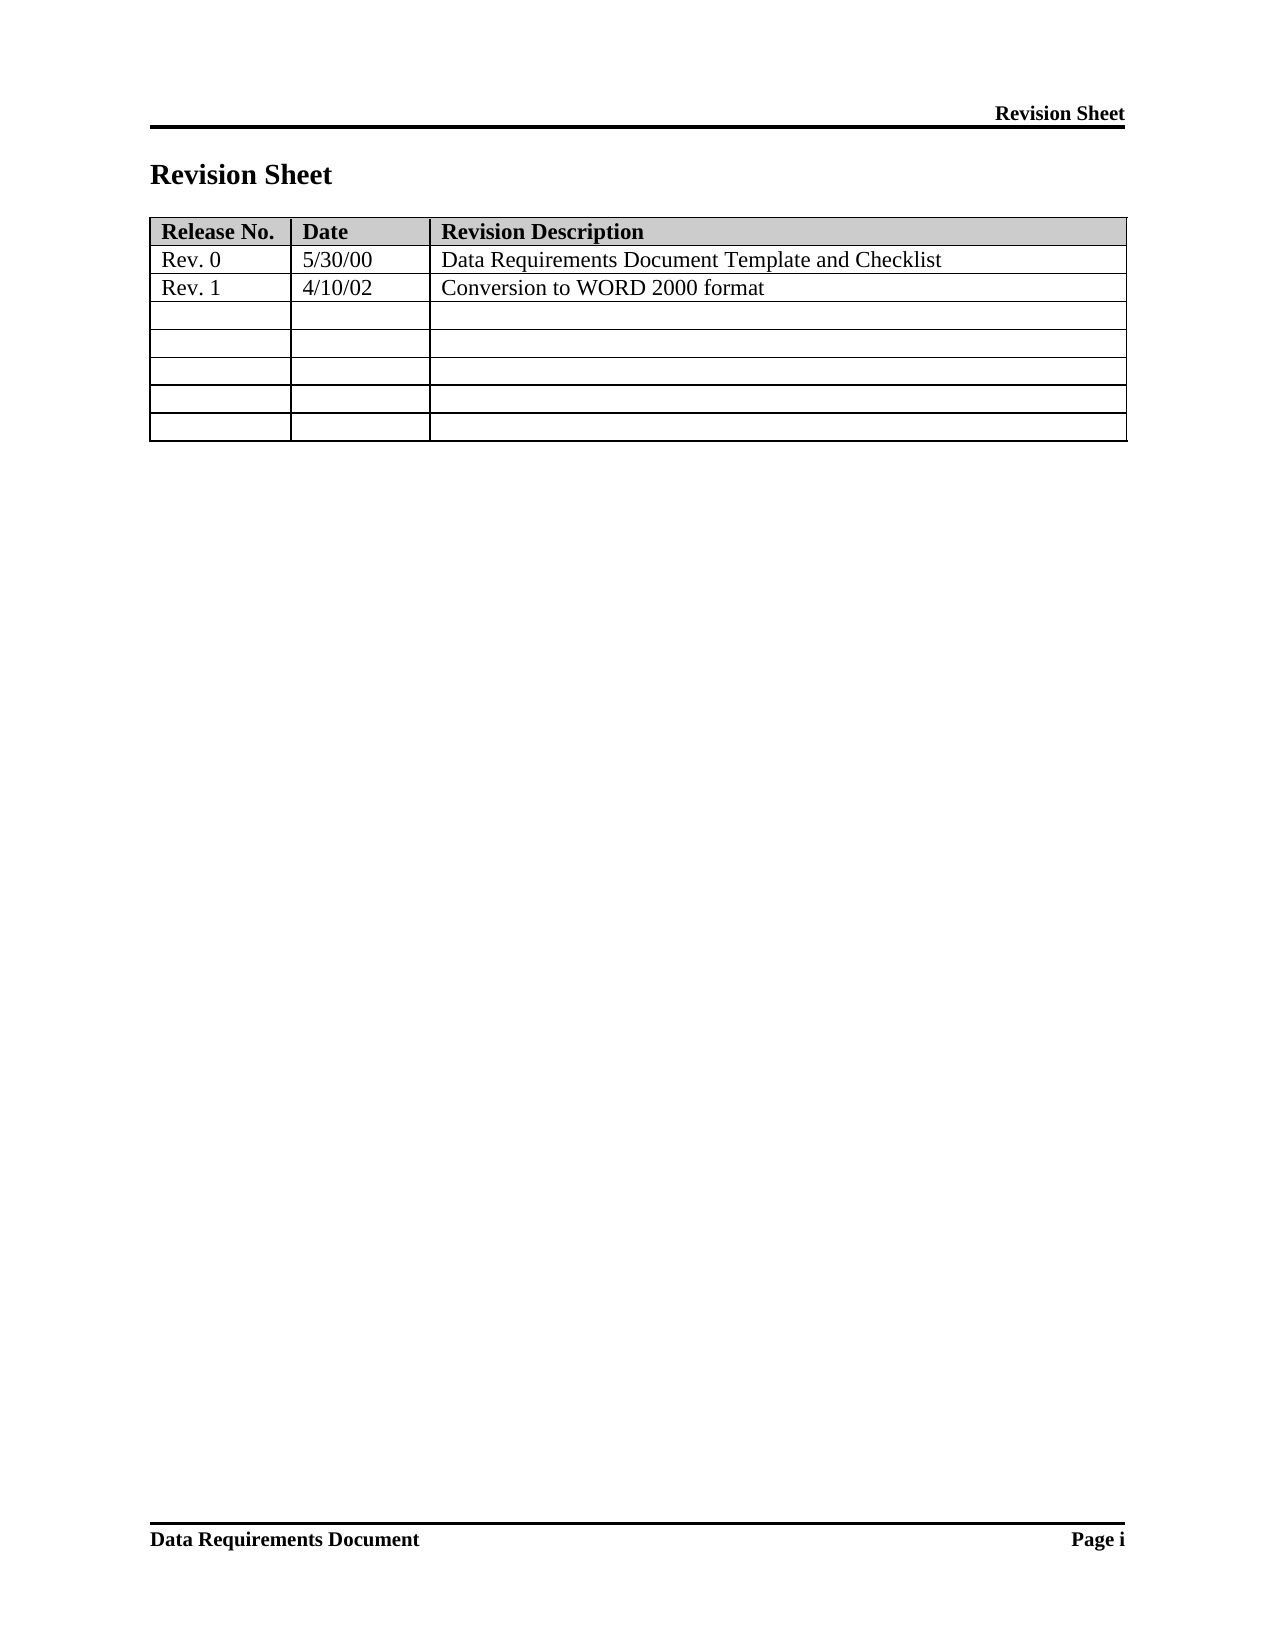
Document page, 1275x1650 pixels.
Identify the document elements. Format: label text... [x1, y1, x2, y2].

text Revision Sheet [150, 157, 1125, 191]
table_cell [292, 386, 429, 412]
table_cell [431, 302, 1126, 328]
table_cell Rev. 0 [151, 246, 290, 273]
table_cell [431, 358, 1126, 384]
table_cell [292, 330, 429, 356]
table_cell [151, 358, 290, 384]
table_cell Rev. 1 [151, 274, 290, 301]
table_cell 4/10/02 [292, 274, 429, 301]
table_cell [431, 386, 1126, 412]
table_cell Conversion to WORD 2000 format [431, 274, 1126, 301]
table_cell 5/30/00 [292, 246, 429, 273]
table_cell [292, 302, 429, 328]
table_cell Data Requirements Document Template and Checklist [431, 246, 1126, 273]
table_cell [431, 414, 1126, 440]
table_cell [151, 302, 290, 328]
table_cell [151, 330, 290, 356]
table_header Release No. [151, 218, 291, 245]
table_cell [431, 330, 1126, 356]
table_cell [292, 414, 429, 440]
table_cell [151, 386, 290, 412]
table_header Revision Description [431, 218, 1126, 245]
table_cell [151, 414, 290, 440]
table_cell [292, 358, 429, 384]
table_header Date [292, 218, 430, 245]
